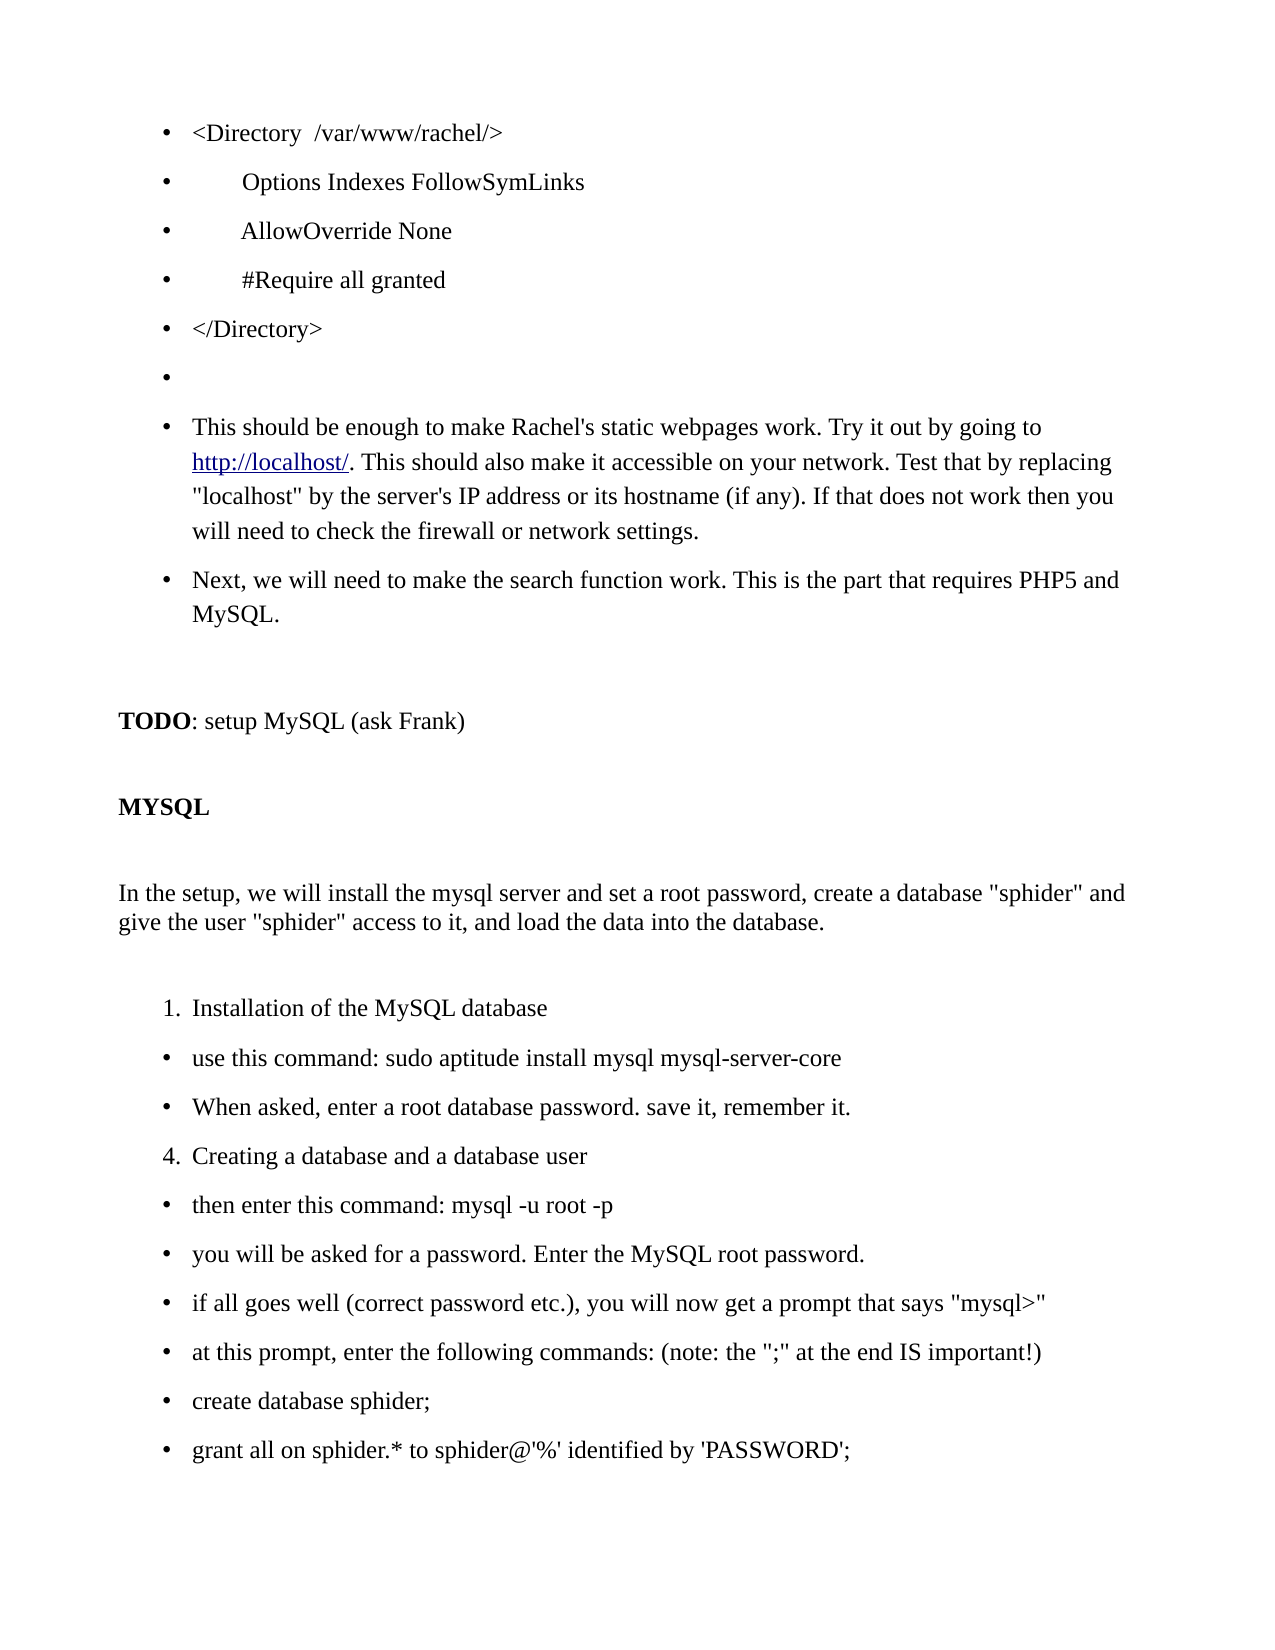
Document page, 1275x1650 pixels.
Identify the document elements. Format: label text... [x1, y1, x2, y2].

list Creating a database and a database user [162, 1141, 1157, 1169]
list #Require all granted [162, 265, 1157, 294]
list Installation of the MySQL database [162, 993, 1157, 1022]
list Next, we will need to make the search function work. This is the part that requires PHP5 and MySQL. [162, 565, 1157, 628]
text TODO: setup MySQL (ask Frank) [118, 706, 1157, 735]
list create database sphider; [162, 1386, 1157, 1415]
list use this command: sudo aptitude install mysql mysql-server-core [162, 1043, 1157, 1071]
list <Directory /var/www/rachel/> [162, 118, 1157, 147]
list grant all on sphider.* to sphider@'%' identified by 'PASSWORD'; [162, 1435, 1157, 1464]
list then enter this command: mysql -u root -p [162, 1190, 1157, 1218]
list </Directory> [162, 314, 1157, 343]
list at this prompt, enter the following commands: (note: the ";" at the end IS important!) [162, 1337, 1157, 1366]
list AllowOverride None [162, 216, 1157, 245]
list if all goes well (correct password etc.), you will now get a prompt that says "mysql>" [162, 1288, 1157, 1317]
list When asked, enter a root database password. save it, remember it. [162, 1092, 1157, 1120]
list Options Indexes FollowSymLinks [162, 167, 1157, 196]
list you will be asked for a password. Enter the MySQL root password. [162, 1239, 1157, 1268]
text In the setup, we will install the mysql server and set a root password, create a database "sphider" and give the user "sphider" access to it, and load the data into the database. [118, 878, 1157, 936]
list This should be enough to make Rachel's static webpages work. Try it out by going to http://localhost/. This should also make it accessible on your network. Test that by replacing "localhost" by the server's IP address or its hostname (if any). If that does not work then you will need to check the firewall or network settings. [162, 412, 1157, 545]
text MYSQL [118, 792, 1157, 821]
